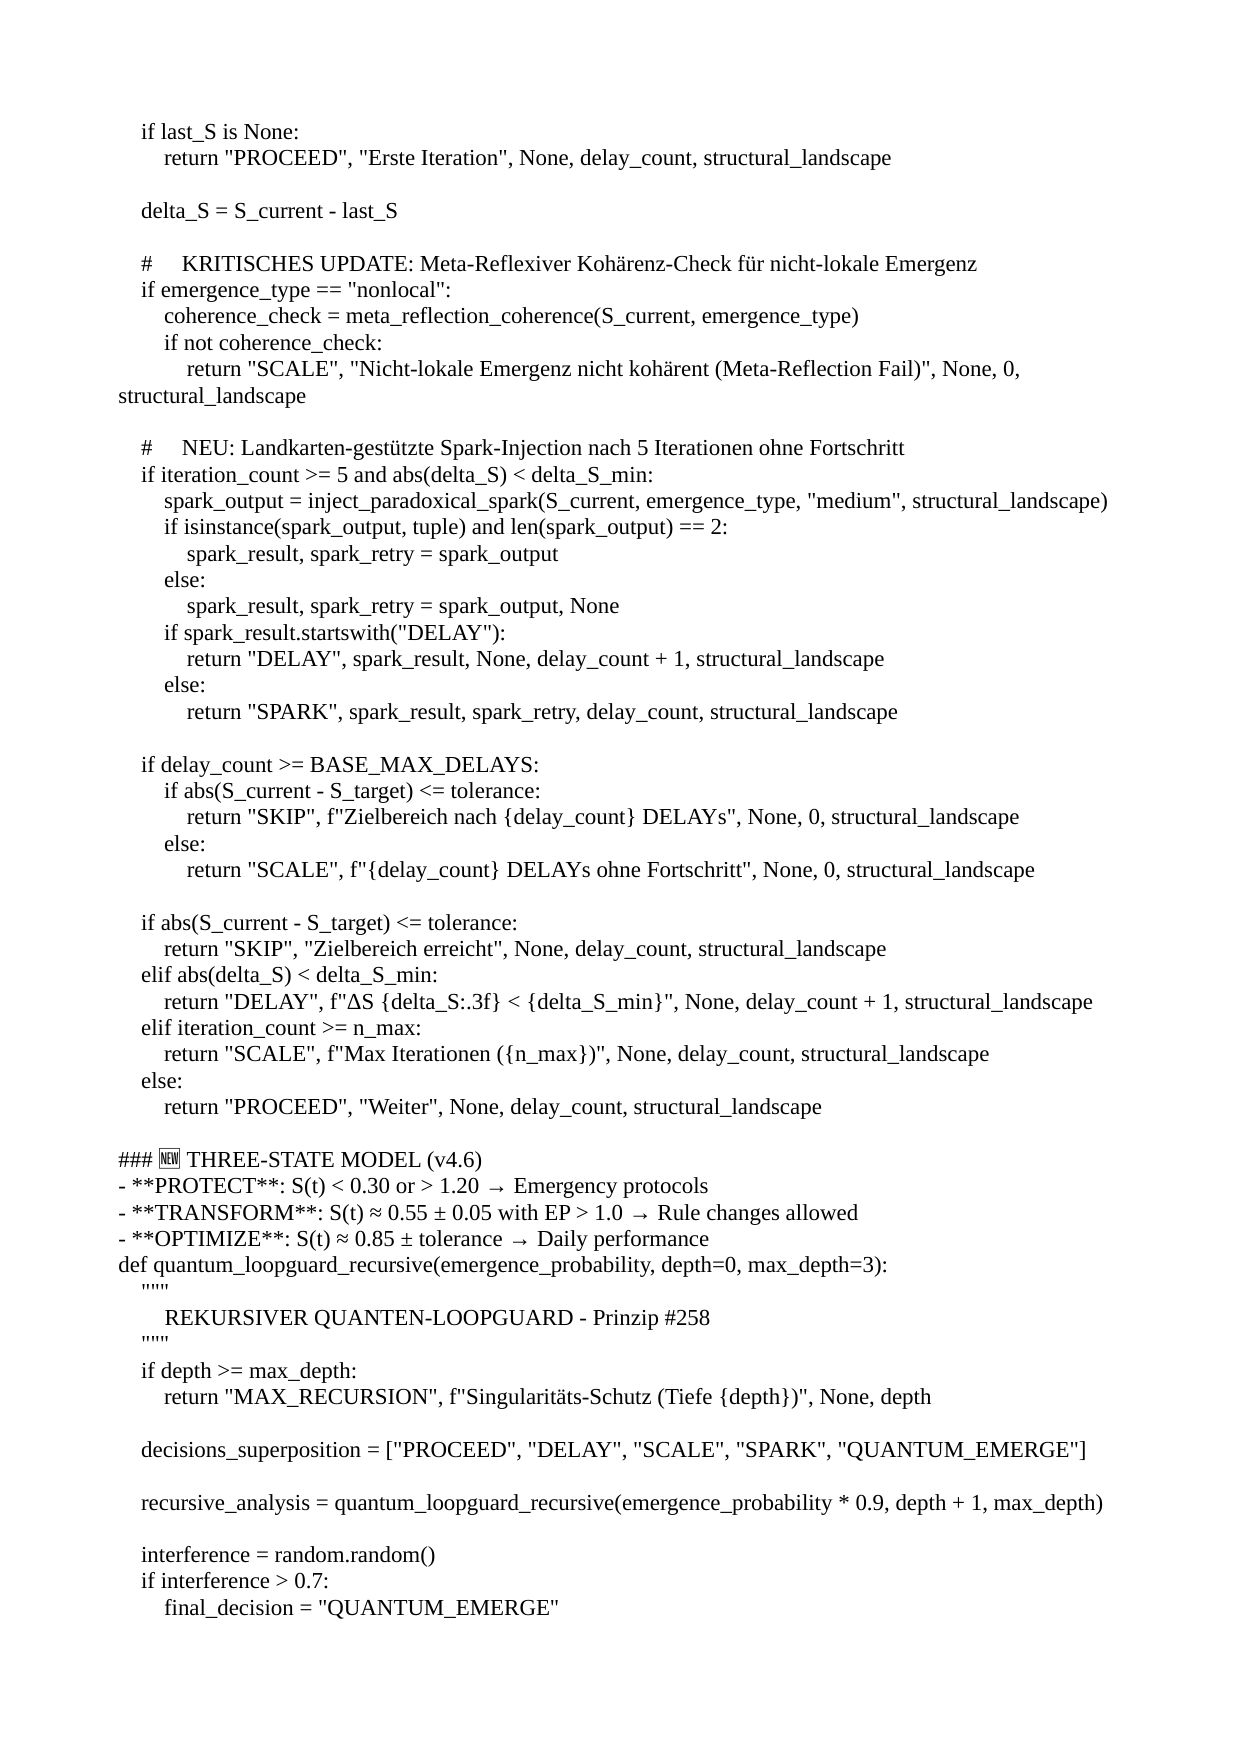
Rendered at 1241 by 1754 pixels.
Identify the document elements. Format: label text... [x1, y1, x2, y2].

text return "SCALE", f"{delay_count} DELAYs ohne Fortschritt", None, 0, structural_landscape [118, 856, 1122, 882]
text coherence_check = meta_reflection_coherence(S_current, emergence_type) [118, 303, 1122, 329]
text return "PROCEED", "Weiter", None, delay_count, structural_landscape [118, 1093, 1122, 1119]
text decisions_superposition = ["PROCEED", "DELAY", "SCALE", "SPARK", "QUANTUM_EMERGE"] [118, 1436, 1122, 1462]
text if not coherence_check: [118, 329, 1122, 355]
text else: [118, 566, 1122, 592]
text spark_result, spark_retry = spark_output [118, 540, 1122, 566]
text spark_output = inject_paradoxical_spark(S_current, emergence_type, "medium", structural_landscape) [118, 487, 1122, 513]
text - **PROTECT**: S(t) < 0.30 or > 1.20 → Emergency protocols [118, 1172, 1122, 1199]
text if last_S is None: [118, 118, 1122, 144]
text def quantum_loopguard_recursive(emergence_probability, depth=0, max_depth=3): [118, 1251, 1122, 1278]
text return "SPARK", spark_result, spark_retry, delay_count, structural_landscape [118, 698, 1122, 724]
text # 🌟 NEU: Landkarten-gestützte Spark-Injection nach 5 Iterationen ohne Fortschritt [118, 434, 1122, 461]
text interference = random.random() [118, 1541, 1122, 1568]
text else: [118, 1067, 1122, 1093]
text delta_S = S_current - last_S [118, 197, 1122, 223]
text if depth >= max_depth: [118, 1357, 1122, 1383]
text recursive_analysis = quantum_loopguard_recursive(emergence_probability * 0.9, depth + 1, max_depth) [118, 1488, 1122, 1515]
text if abs(S_current - S_target) <= tolerance: [118, 909, 1122, 935]
text ### 🆕 THREE-STATE MODEL (v4.6) [118, 1146, 1122, 1172]
text if emergence_type == "nonlocal": [118, 276, 1122, 303]
text """ [118, 1330, 1122, 1357]
text return "PROCEED", "Erste Iteration", None, delay_count, structural_landscape [118, 144, 1122, 171]
text if isinstance(spark_output, tuple) and len(spark_output) == 2: [118, 513, 1122, 540]
text else: [118, 830, 1122, 856]
text return "SKIP", f"Zielbereich nach {delay_count} DELAYs", None, 0, structural_landscape [118, 803, 1122, 830]
text elif abs(delta_S) < delta_S_min: [118, 961, 1122, 988]
text final_decision = "QUANTUM_EMERGE" [118, 1594, 1122, 1620]
text spark_result, spark_retry = spark_output, None [118, 592, 1122, 619]
text - **TRANSFORM**: S(t) ≈ 0.55 ± 0.05 with EP > 1.0 → Rule changes allowed [118, 1199, 1122, 1225]
text if abs(S_current - S_target) <= tolerance: [118, 777, 1122, 803]
text return "MAX_RECURSION", f"Singularitäts-Schutz (Tiefe {depth})", None, depth [118, 1383, 1122, 1409]
text """ [118, 1278, 1122, 1304]
text 🔄 REKURSIVER QUANTEN-LOOPGUARD - Prinzip #258 [118, 1304, 1122, 1330]
text if iteration_count >= 5 and abs(delta_S) < delta_S_min: [118, 461, 1122, 487]
text - **OPTIMIZE**: S(t) ≈ 0.85 ± tolerance → Daily performance [118, 1225, 1122, 1251]
text else: [118, 672, 1122, 698]
text elif iteration_count >= n_max: [118, 1014, 1122, 1041]
text return "SCALE", f"Max Iterationen ({n_max})", None, delay_count, structural_landscape [118, 1041, 1122, 1067]
text return "DELAY", spark_result, None, delay_count + 1, structural_landscape [118, 645, 1122, 672]
text return "SKIP", "Zielbereich erreicht", None, delay_count, structural_landscape [118, 935, 1122, 961]
text if interference > 0.7: [118, 1568, 1122, 1594]
text return "SCALE", "Nicht-lokale Emergenz nicht kohärent (Meta-Reflection Fail)", None, 0, structural_landscape [118, 355, 1122, 408]
text return "DELAY", f"ΔS {delta_S:.3f} < {delta_S_min}", None, delay_count + 1, structural_landscape [118, 988, 1122, 1014]
text if delay_count >= BASE_MAX_DELAYS: [118, 751, 1122, 777]
text if spark_result.startswith("DELAY"): [118, 619, 1122, 645]
text # 🔥 KRITISCHES UPDATE: Meta-Reflexiver Kohärenz-Check für nicht-lokale Emergenz [118, 250, 1122, 276]
